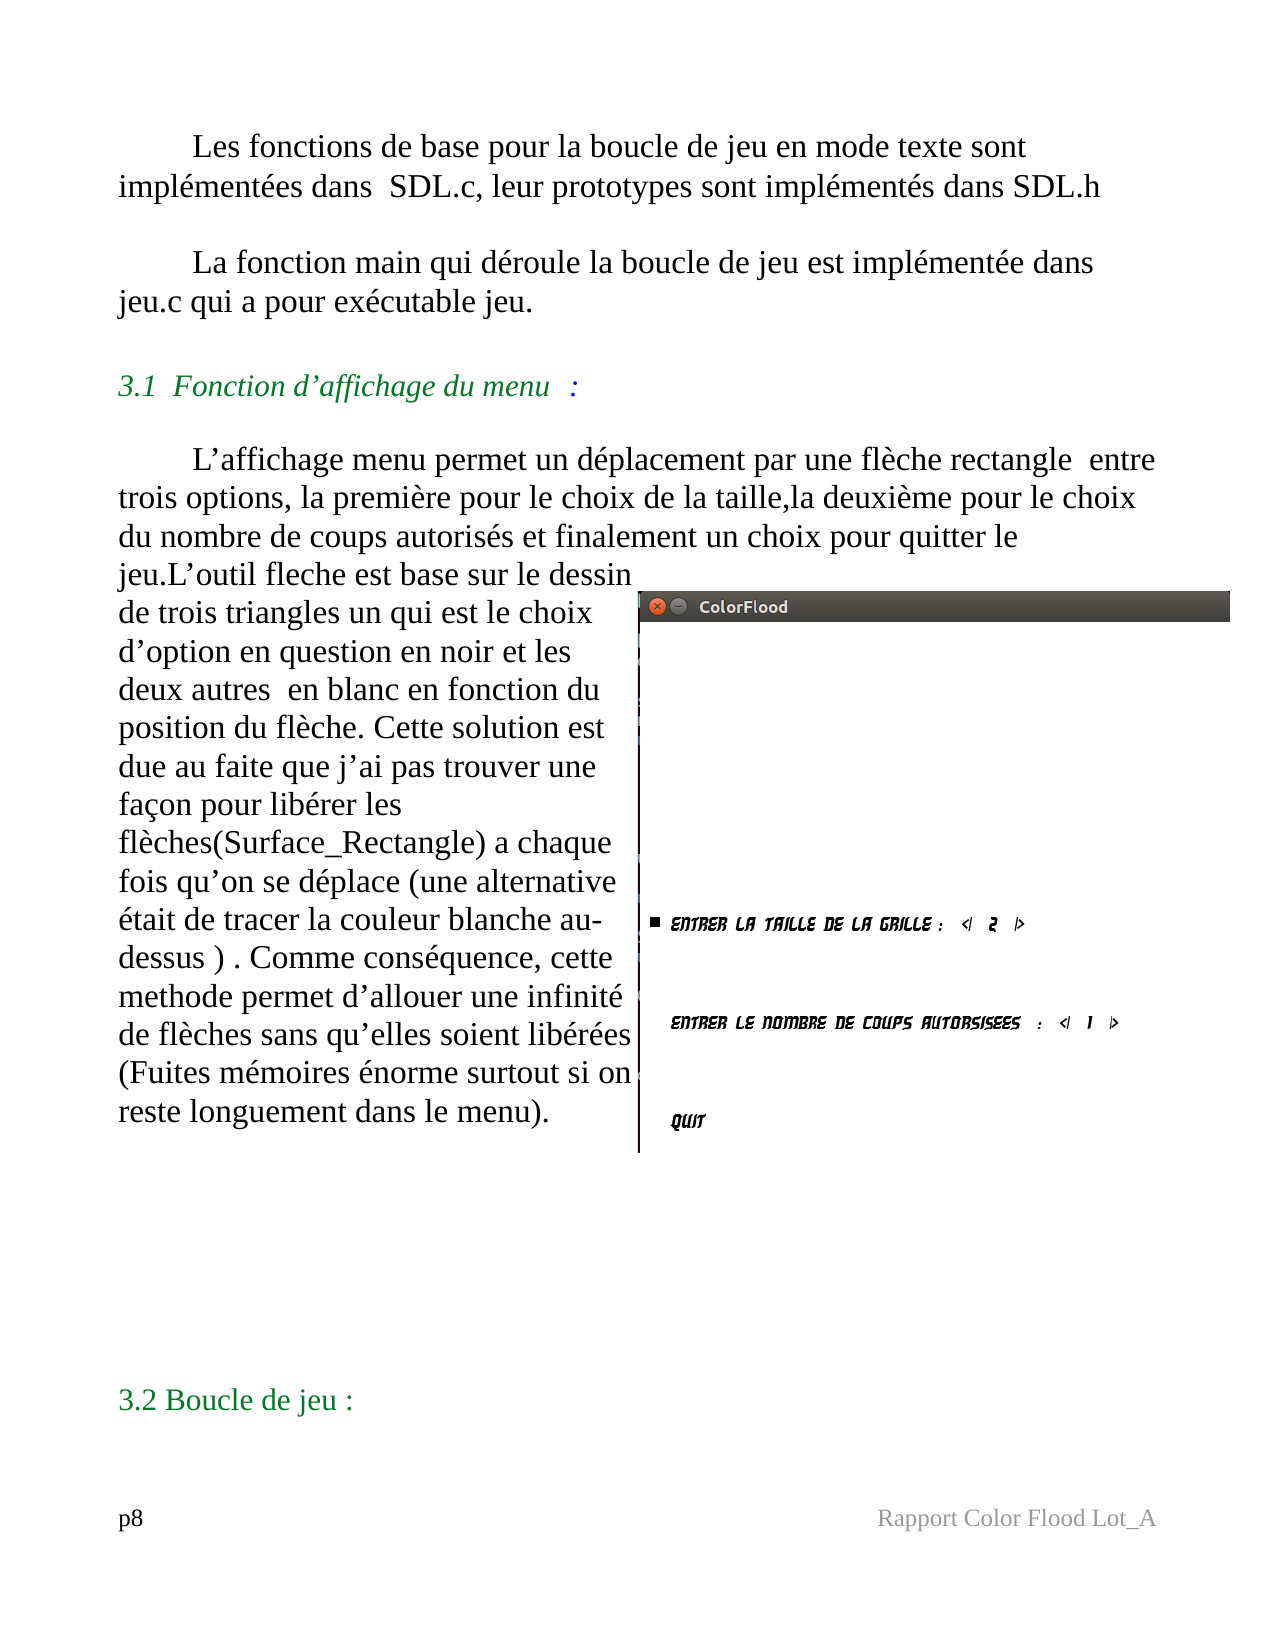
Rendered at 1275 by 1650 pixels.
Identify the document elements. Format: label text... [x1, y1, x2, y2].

text Les fonctions de base pour la boucle de jeu en mode texte sont implémentées dans SDL.c, leur prototypes sont implémentés dans SDL.h [118, 118, 1157, 204]
text L’affichage menu permet un déplacement par une flèche rectangle entre trois options, la première pour le choix de la taille,la deuxième pour le choix du nombre de coups autorisés et finalement un choix pour quitter le jeu.L’outil fleche est base sur le dessin de trois triangles un qui est le choix d’option en question en noir et les deux autres en blanc en fonction du position du flèche. Cette solution est due au faite que j’ai pas trouver une façon pour libérer les flèches(Surface_Rectangle) a chaque fois qu’on se déplace (une alternative était de tracer la couleur blanche au-dessus ) . Comme conséquence, cette methode permet d’allouer une infinité de flèches sans qu’elles soient libérées (Fuites mémoires énorme surtout si on reste longuement dans le menu). [118, 439, 1157, 1129]
text 3.2 Boucle de jeu : [118, 1381, 1157, 1417]
text 3.1 Fonction d’affichage du menu : [118, 367, 1157, 403]
text La fonction main qui déroule la boucle de jeu est implémentée dans jeu.c qui a pour exécutable jeu. [118, 243, 1157, 319]
picture [637, 591, 1230, 1153]
